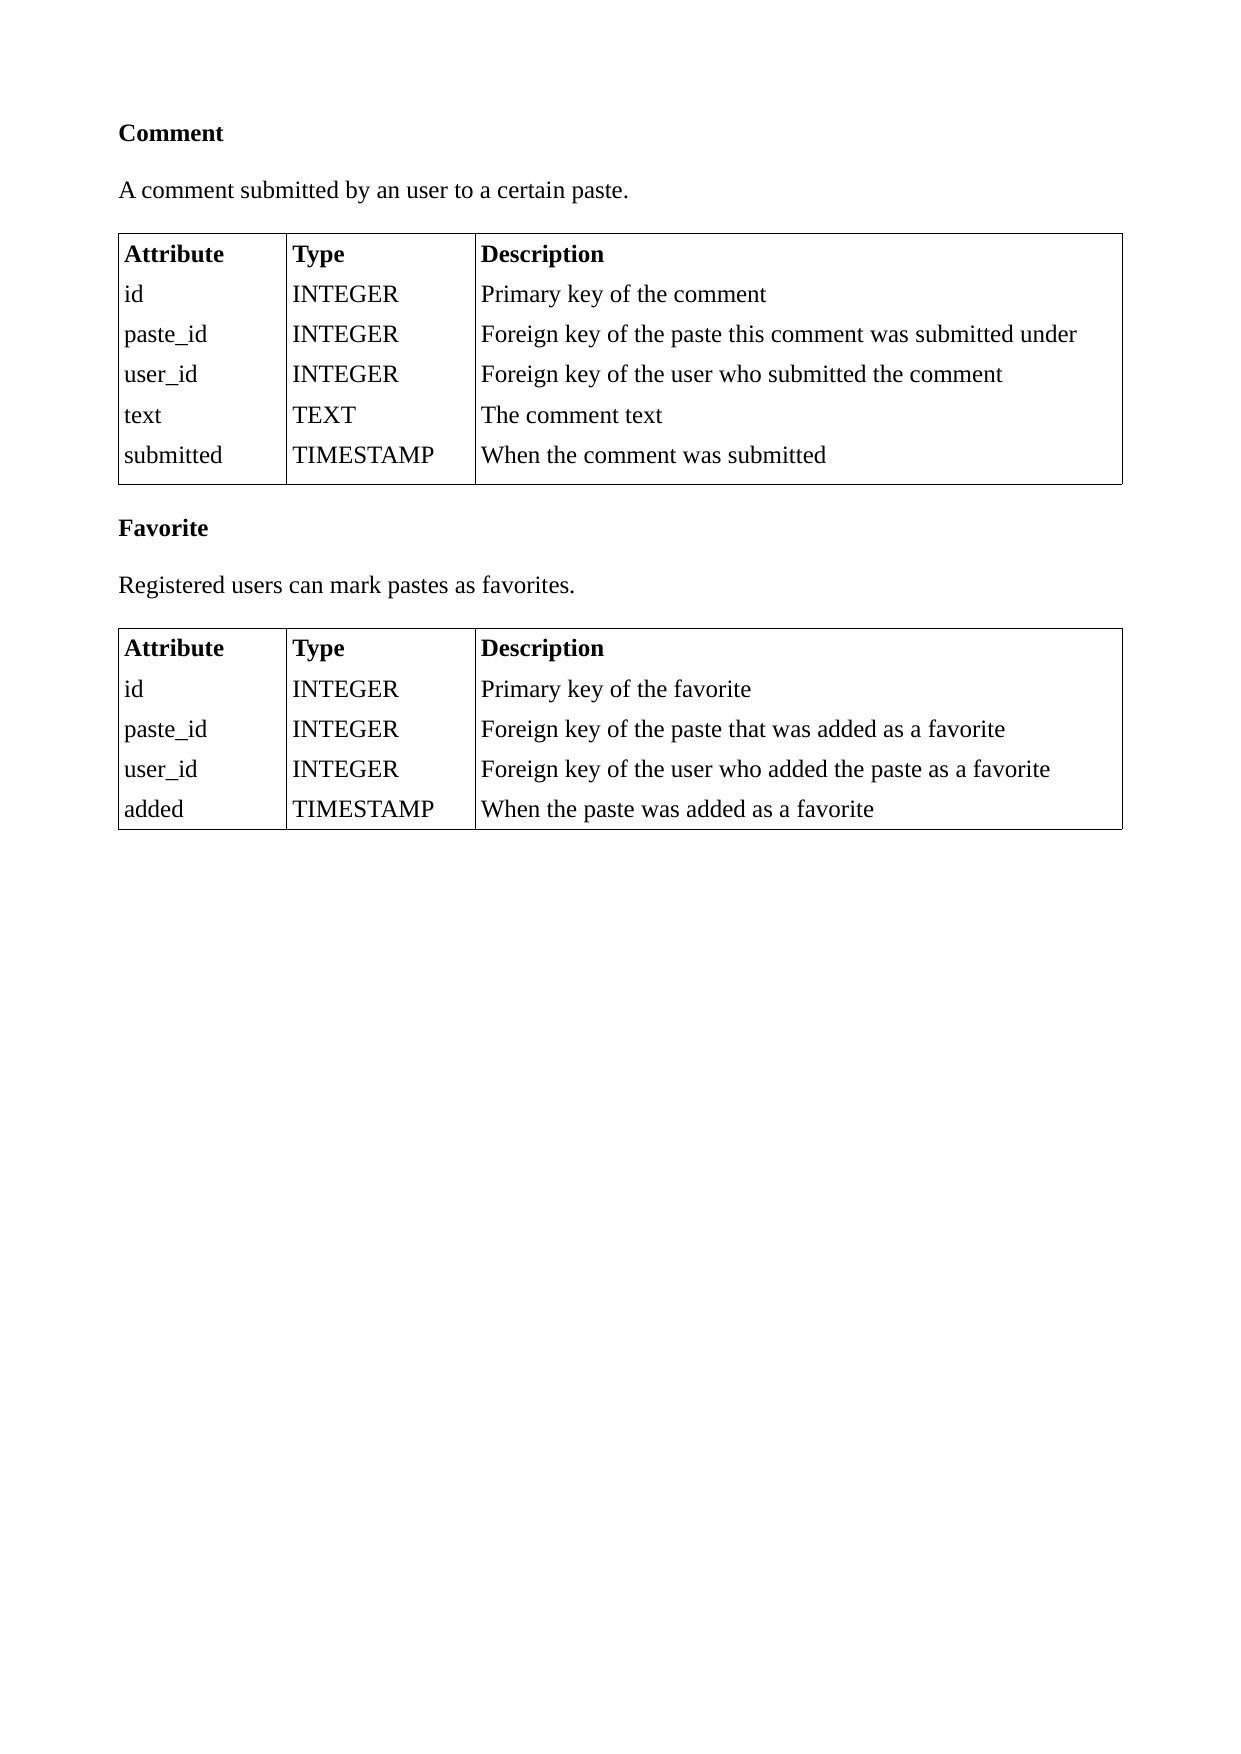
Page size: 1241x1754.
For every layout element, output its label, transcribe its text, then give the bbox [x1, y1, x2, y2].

table_cell When the paste was added as a favorite [476, 789, 1122, 829]
text Registered users can mark pastes as favorites. [118, 570, 1122, 599]
table_cell The comment text [476, 394, 1122, 434]
table_header Type [287, 629, 475, 668]
table_cell TIMESTAMP [287, 434, 475, 484]
table_cell Foreign key of the paste that was added as a favorite [476, 708, 1122, 748]
table_header Type [287, 234, 475, 273]
table_cell INTEGER [287, 668, 475, 708]
table_cell INTEGER [287, 354, 475, 394]
table_cell text [119, 394, 286, 434]
table_cell Foreign key of the user who submitted the comment [476, 354, 1122, 394]
table_cell added [119, 789, 286, 829]
table_header Description [476, 629, 1122, 668]
table_cell INTEGER [287, 314, 475, 354]
table_cell Foreign key of the user who added the paste as a favorite [476, 749, 1122, 789]
table_cell INTEGER [287, 708, 475, 748]
text A comment submitted by an user to a certain paste. [118, 176, 1122, 204]
table_cell paste_id [119, 708, 286, 748]
table_cell paste_id [119, 314, 286, 354]
table_cell When the comment was submitted [476, 434, 1122, 484]
table_cell Primary key of the comment [476, 274, 1122, 314]
table_cell TEXT [287, 394, 475, 434]
table_cell TIMESTAMP [287, 789, 475, 829]
table_cell id [119, 668, 286, 708]
table_cell id [119, 274, 286, 314]
table_cell INTEGER [287, 274, 475, 314]
table_header Attribute [119, 629, 286, 668]
table_cell user_id [119, 354, 286, 394]
table_cell Foreign key of the paste this comment was submitted under [476, 314, 1122, 354]
text Favorite [118, 513, 1122, 541]
table_cell INTEGER [287, 749, 475, 789]
table_header Description [476, 234, 1122, 273]
table_cell Primary key of the favorite [476, 668, 1122, 708]
text Comment [118, 118, 1122, 147]
table_cell user_id [119, 749, 286, 789]
table_header Attribute [119, 234, 286, 273]
table_cell submitted [119, 434, 286, 484]
